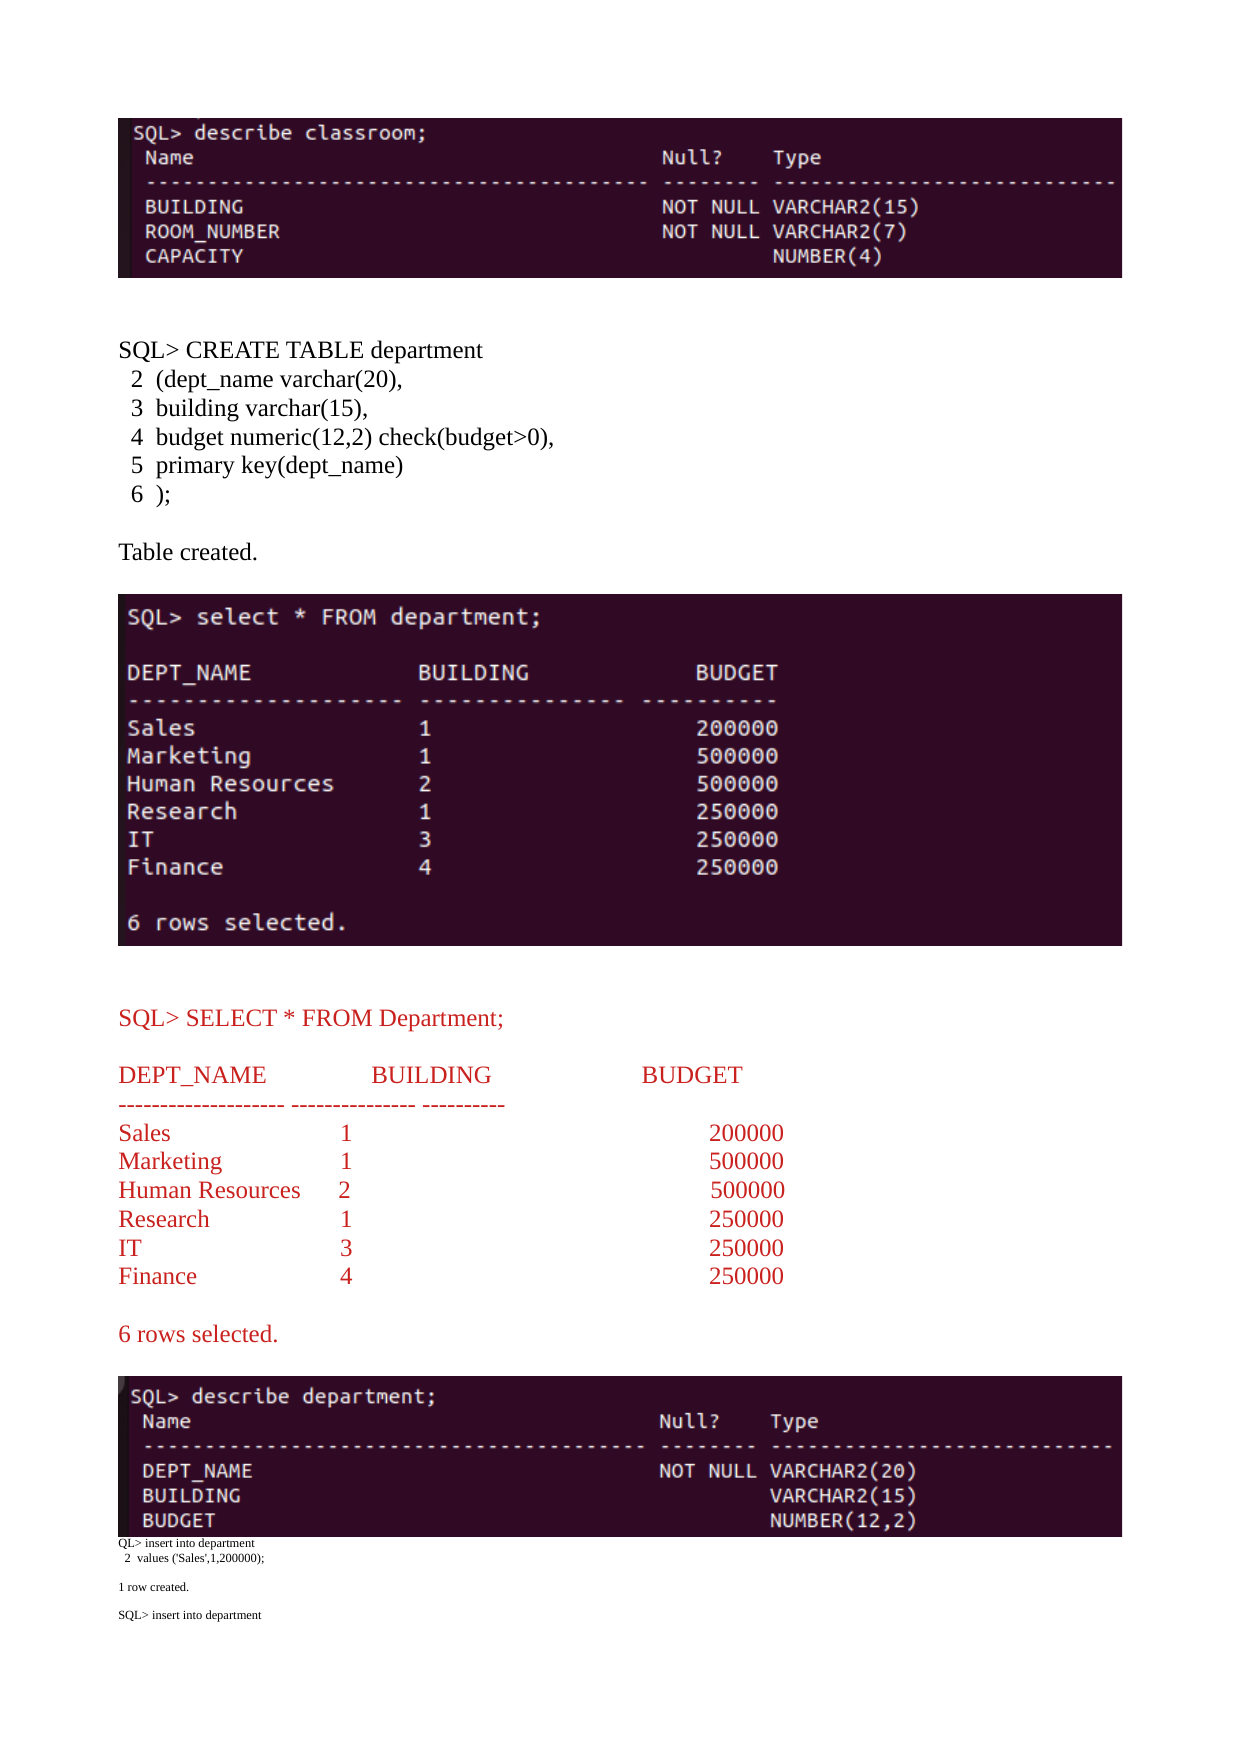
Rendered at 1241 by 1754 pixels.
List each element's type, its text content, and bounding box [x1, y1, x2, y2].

text SQL> CREATE TABLE department [118, 335, 1122, 364]
text QL> insert into department [118, 1537, 1122, 1551]
picture [118, 118, 1123, 278]
text 5 primary key(dept_name) [118, 450, 1122, 479]
text 2 values ('Sales',1,200000); [118, 1551, 1122, 1565]
text IT 3 250000 [118, 1233, 1122, 1261]
picture [118, 1376, 1123, 1537]
text Sales 1 200000 [118, 1118, 1122, 1146]
text 6 rows selected. [118, 1319, 1122, 1348]
text 2 (dept_name varchar(20), [118, 364, 1122, 393]
text DEPT_NAME BUILDING BUDGET [118, 1060, 1122, 1089]
text Marketing 1 500000 [118, 1146, 1122, 1175]
text -------------------- --------------- ---------- [118, 1089, 1122, 1118]
picture [118, 594, 1123, 946]
text SQL> insert into department [118, 1608, 1122, 1622]
text Table created. [118, 537, 1122, 565]
text Research 1 250000 [118, 1204, 1122, 1233]
text 3 building varchar(15), [118, 393, 1122, 422]
text SQL> SELECT * FROM Department; [118, 1003, 1122, 1031]
text 1 row created. [118, 1579, 1122, 1594]
text 4 budget numeric(12,2) check(budget>0), [118, 422, 1122, 450]
text Finance 4 250000 [118, 1261, 1122, 1290]
text 6 ); [118, 479, 1122, 508]
text Human Resources 2 500000 [118, 1175, 1122, 1204]
